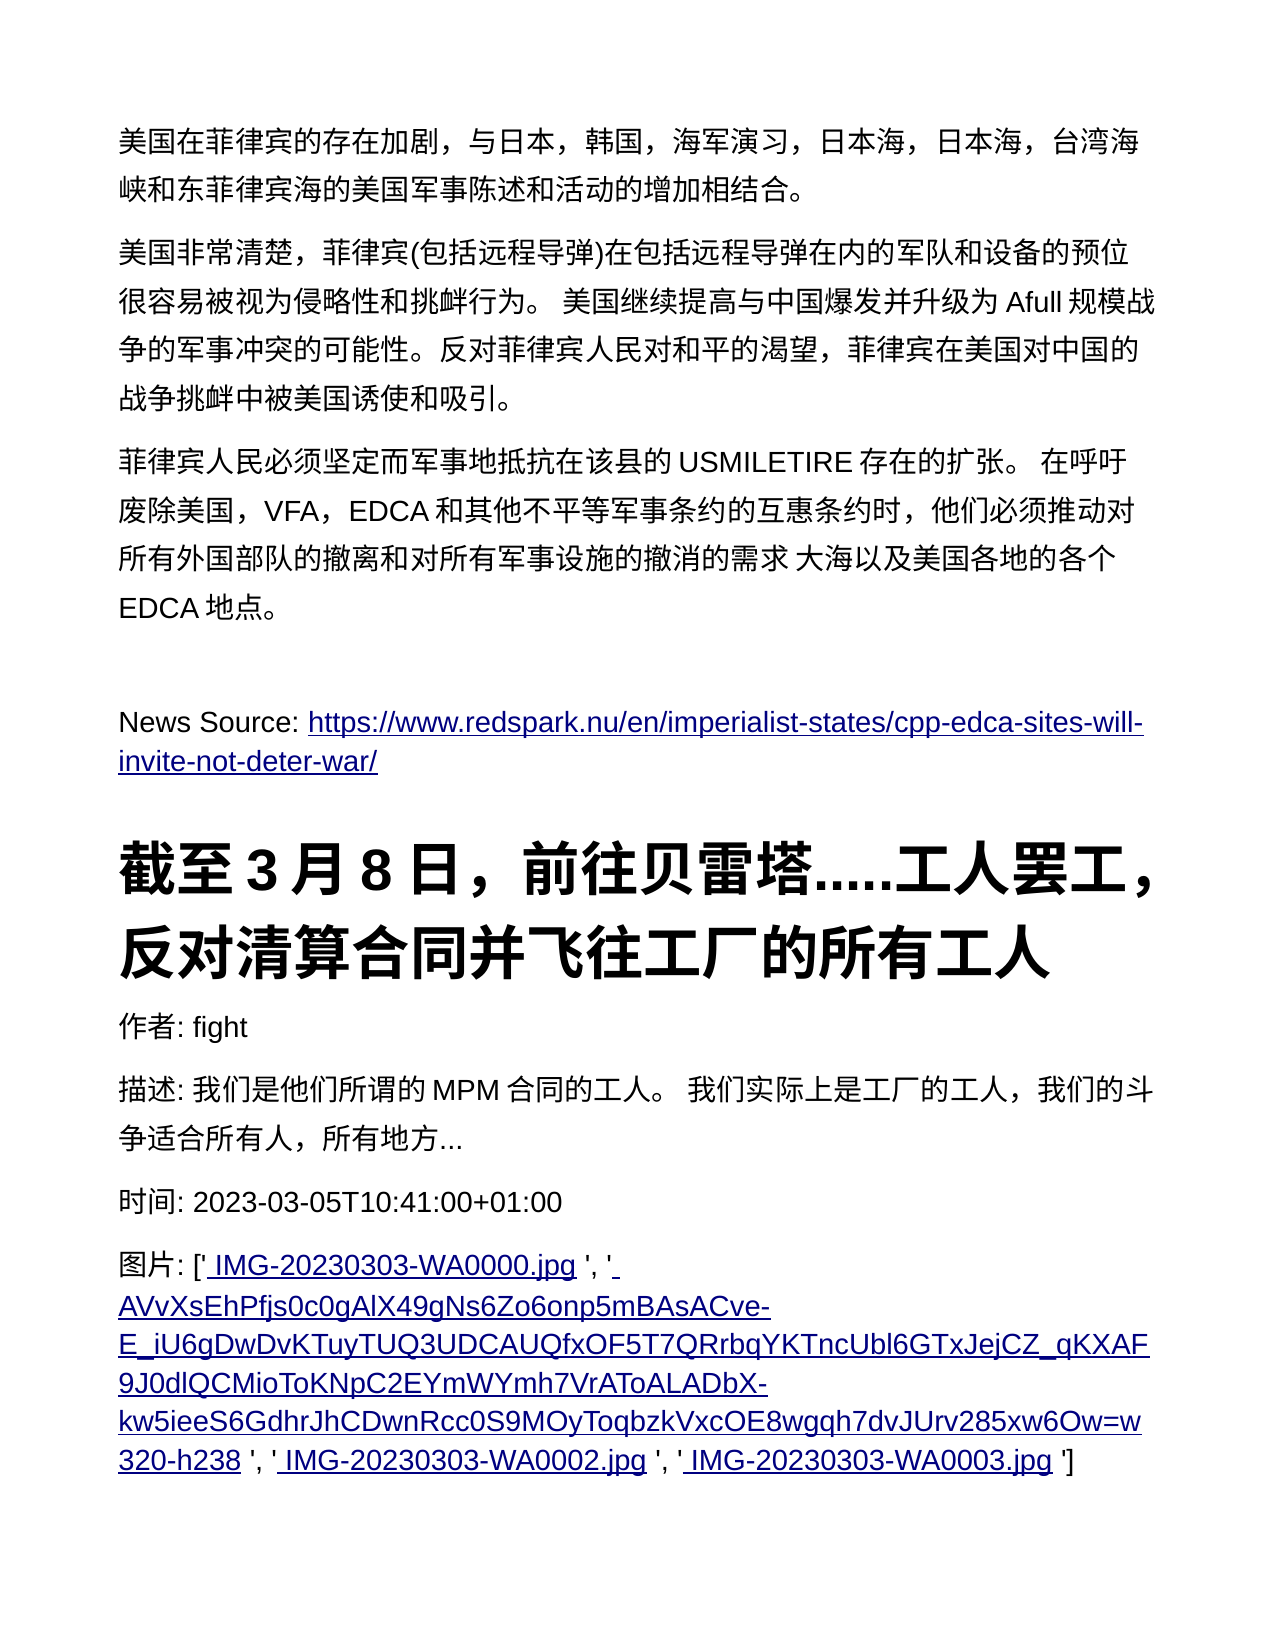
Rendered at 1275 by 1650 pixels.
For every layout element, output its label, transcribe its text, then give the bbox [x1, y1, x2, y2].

text News Source: https://www.redspark.nu/en/imperialist-states/cpp-edca-sites-will-invite-not-deter-war/ [118, 706, 1157, 778]
text 作者: fight [118, 1004, 1157, 1046]
text 图片: [' IMG-20230303-WA0000.jpg ', ' AVvXsEhPfjs0c0gAlX49gNs6Zo6onp5mBAsACve-E_iU6gDwDvKTuyTUQ3UDCAUQfxOF5T7QRrbqYKTncUbl6GTxJejCZ_qKXAF9J0dlQCMioToKNpC2EYmWYmh7VrAToALADbX-kw5ieeS6GdhrJhCDwnRcc0S9MOyToqbzkVxcOE8wgqh7dvJUrv285xw6Ow=w320-h238 ', ' IMG-20230303-WA0002.jpg ', ' IMG-20230303-WA0003.jpg '] [118, 1242, 1157, 1477]
text 来源：https：//philippinerevolution.nu/statement/edca-sites-will-invite-> not-deter-war/ [177, 647, 1098, 676]
text 美国在菲律宾的存在加剧，与日本，韩国，海军演习，日本海，日本海，台湾海峡和东菲律宾海的美国军事陈述和活动的增加相结合。 [118, 118, 1157, 209]
subtitle 截至3月8日，前往贝雷塔.....工人罢工，反对清算合同并飞往工厂的所有工人 [118, 822, 1157, 991]
text 描述: 我们是他们所谓的MPM合同的工人。 我们实际上是工厂的工人，我们的斗争适合所有人，所有地方... [118, 1067, 1157, 1158]
text 菲律宾人民必须坚定而军事地抵抗在该县的USMILETIRE存在的扩张。 在呼吁废除美国，VFA，EDCA和其他不平等军事条约的互惠条约时，他们必须推动对所有外国部队的撤离和对所有军事设施的撤消的需求 大海以及美国各地的各个EDCA地点。 [118, 438, 1157, 626]
text 美国非常清楚，菲律宾(包括远程导弹)在包括远程导弹在内的军队和设备的预位很容易被视为侵略性和挑衅行为。 美国继续提高与中国爆发并升级为Afull规模战争的军事冲突的可能性。反对菲律宾人民对和平的渴望，菲律宾在美国对中国的战争挑衅中被美国诱使和吸引。 [118, 230, 1157, 418]
text 时间: 2023-03-05T10:41:00+01:00 [118, 1178, 1157, 1221]
